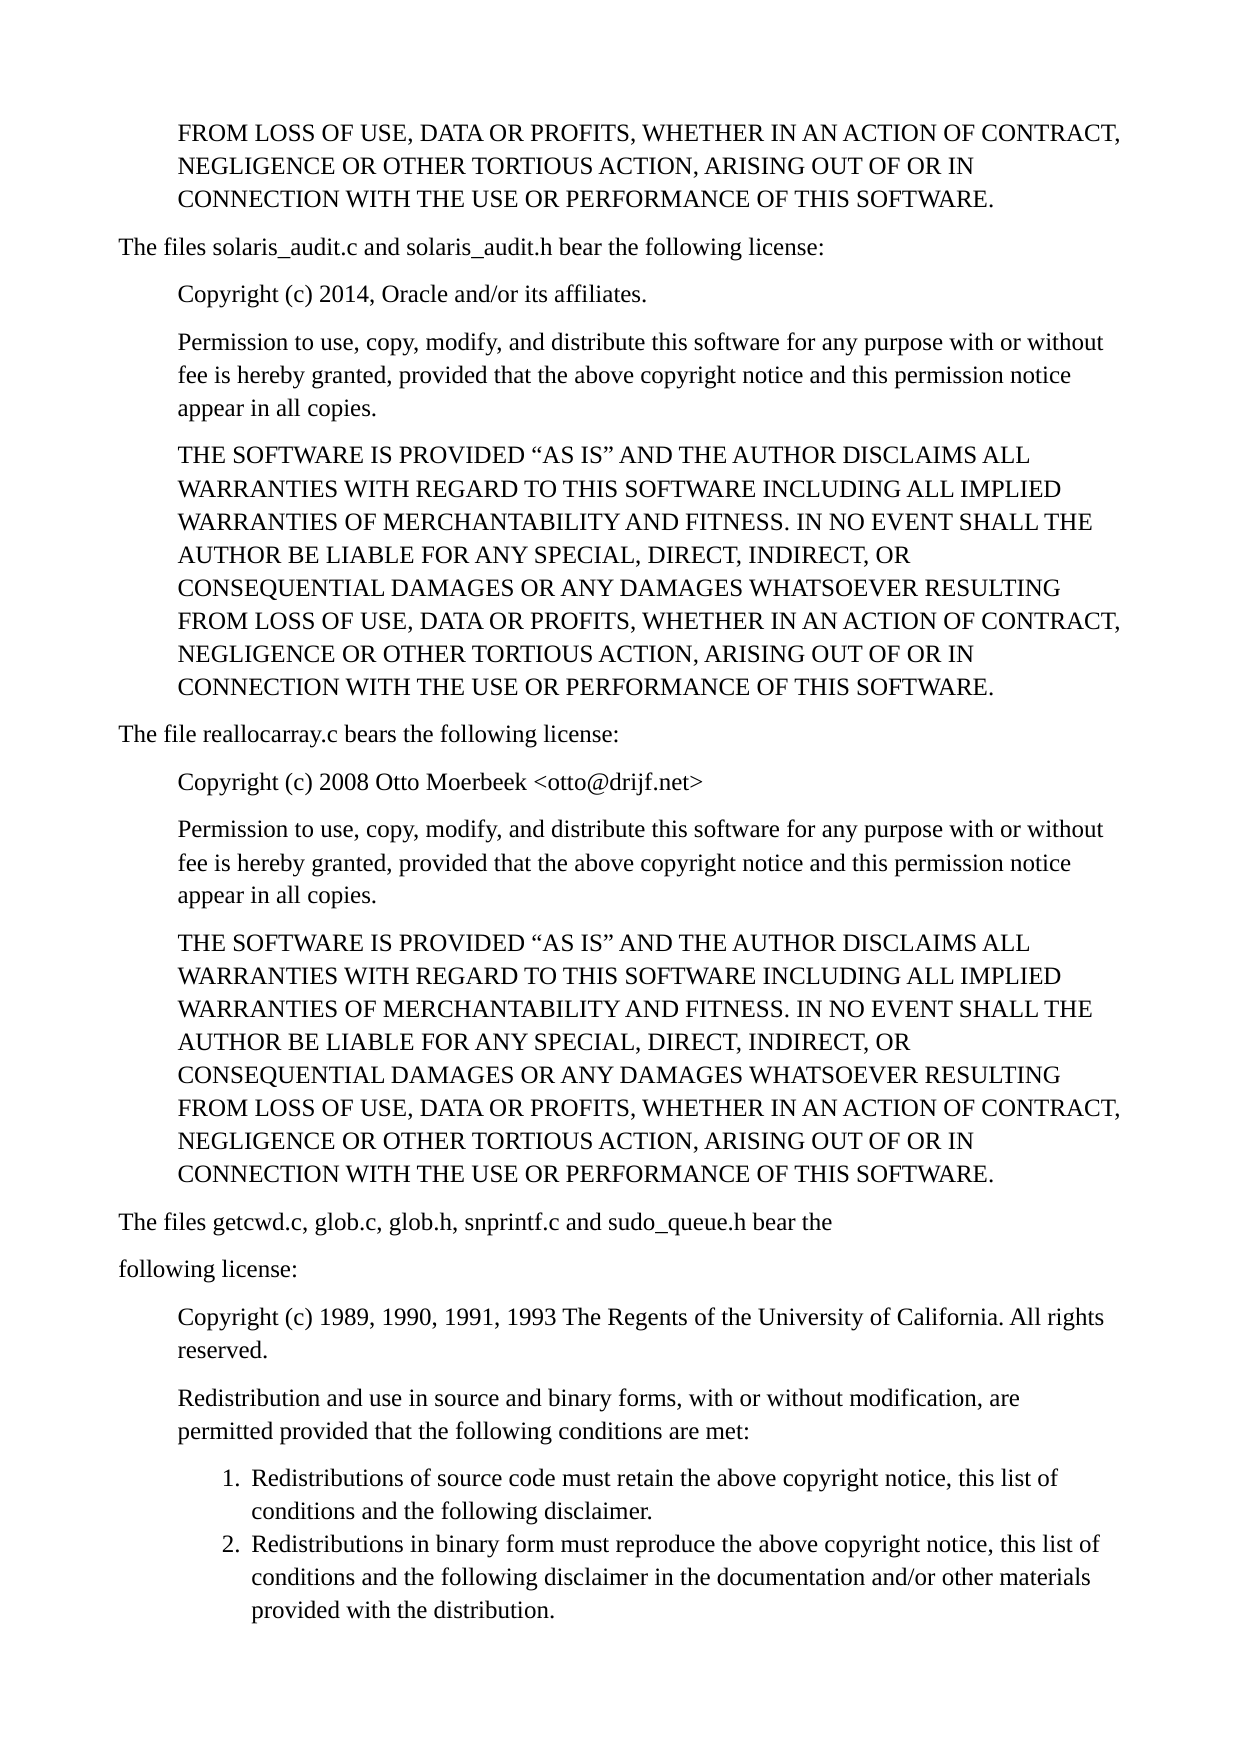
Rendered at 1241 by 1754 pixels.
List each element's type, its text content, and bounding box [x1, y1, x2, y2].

list Copyright (c) 1989, 1990, 1991, 1993 The Regents of the University of California. All rights reserved. [177, 1302, 1122, 1364]
list Redistribution and use in source and binary forms, with or without modification, are permitted provided that the following conditions are met: [177, 1383, 1122, 1444]
list Copyright (c) 2008 Otto Moerbeek <otto@drijf.net> [177, 767, 1122, 796]
subtitle following license: [118, 1254, 1122, 1283]
list Permission to use, copy, modify, and distribute this software for any purpose with or without fee is hereby granted, provided that the above copyright notice and this permission notice appear in all copies. [177, 814, 1122, 909]
list Redistributions of source code must retain the above copyright notice, this list of conditions and the following disclaimer. [222, 1463, 1122, 1525]
list Permission to use, copy, modify, and distribute this software for any purpose with or without fee is hereby granted, provided that the above copyright notice and this permission notice appear in all copies. [177, 327, 1122, 422]
list THE SOFTWARE IS PROVIDED “AS IS” AND THE AUTHOR DISCLAIMS ALL WARRANTIES WITH REGARD TO THIS SOFTWARE INCLUDING ALL IMPLIED WARRANTIES OF MERCHANTABILITY AND FITNESS. IN NO EVENT SHALL THE AUTHOR BE LIABLE FOR ANY SPECIAL, DIRECT, INDIRECT, OR CONSEQUENTIAL DAMAGES OR ANY DAMAGES WHATSOEVER RESULTING FROM LOSS OF USE, DATA OR PROFITS, WHETHER IN AN ACTION OF CONTRACT, NEGLIGENCE OR OTHER TORTIOUS ACTION, ARISING OUT OF OR IN CONNECTION WITH THE USE OR PERFORMANCE OF THIS SOFTWARE. [177, 928, 1122, 1188]
subtitle The files solaris_audit.c and solaris_audit.h bear the following license: [118, 232, 1122, 261]
subtitle The file reallocarray.c bears the following license: [118, 719, 1122, 748]
list FROM LOSS OF USE, DATA OR PROFITS, WHETHER IN AN ACTION OF CONTRACT, NEGLIGENCE OR OTHER TORTIOUS ACTION, ARISING OUT OF OR IN CONNECTION WITH THE USE OR PERFORMANCE OF THIS SOFTWARE. [177, 118, 1122, 213]
list THE SOFTWARE IS PROVIDED “AS IS” AND THE AUTHOR DISCLAIMS ALL WARRANTIES WITH REGARD TO THIS SOFTWARE INCLUDING ALL IMPLIED WARRANTIES OF MERCHANTABILITY AND FITNESS. IN NO EVENT SHALL THE AUTHOR BE LIABLE FOR ANY SPECIAL, DIRECT, INDIRECT, OR CONSEQUENTIAL DAMAGES OR ANY DAMAGES WHATSOEVER RESULTING FROM LOSS OF USE, DATA OR PROFITS, WHETHER IN AN ACTION OF CONTRACT, NEGLIGENCE OR OTHER TORTIOUS ACTION, ARISING OUT OF OR IN CONNECTION WITH THE USE OR PERFORMANCE OF THIS SOFTWARE. [177, 441, 1122, 701]
list Redistributions in binary form must reproduce the above copyright notice, this list of conditions and the following disclaimer in the documentation and/or other materials provided with the distribution. [222, 1529, 1122, 1624]
list Copyright (c) 2014, Oracle and/or its affiliates. [177, 279, 1122, 308]
subtitle The files getcwd.c, glob.c, glob.h, snprintf.c and sudo_queue.h bear the [118, 1207, 1122, 1236]
